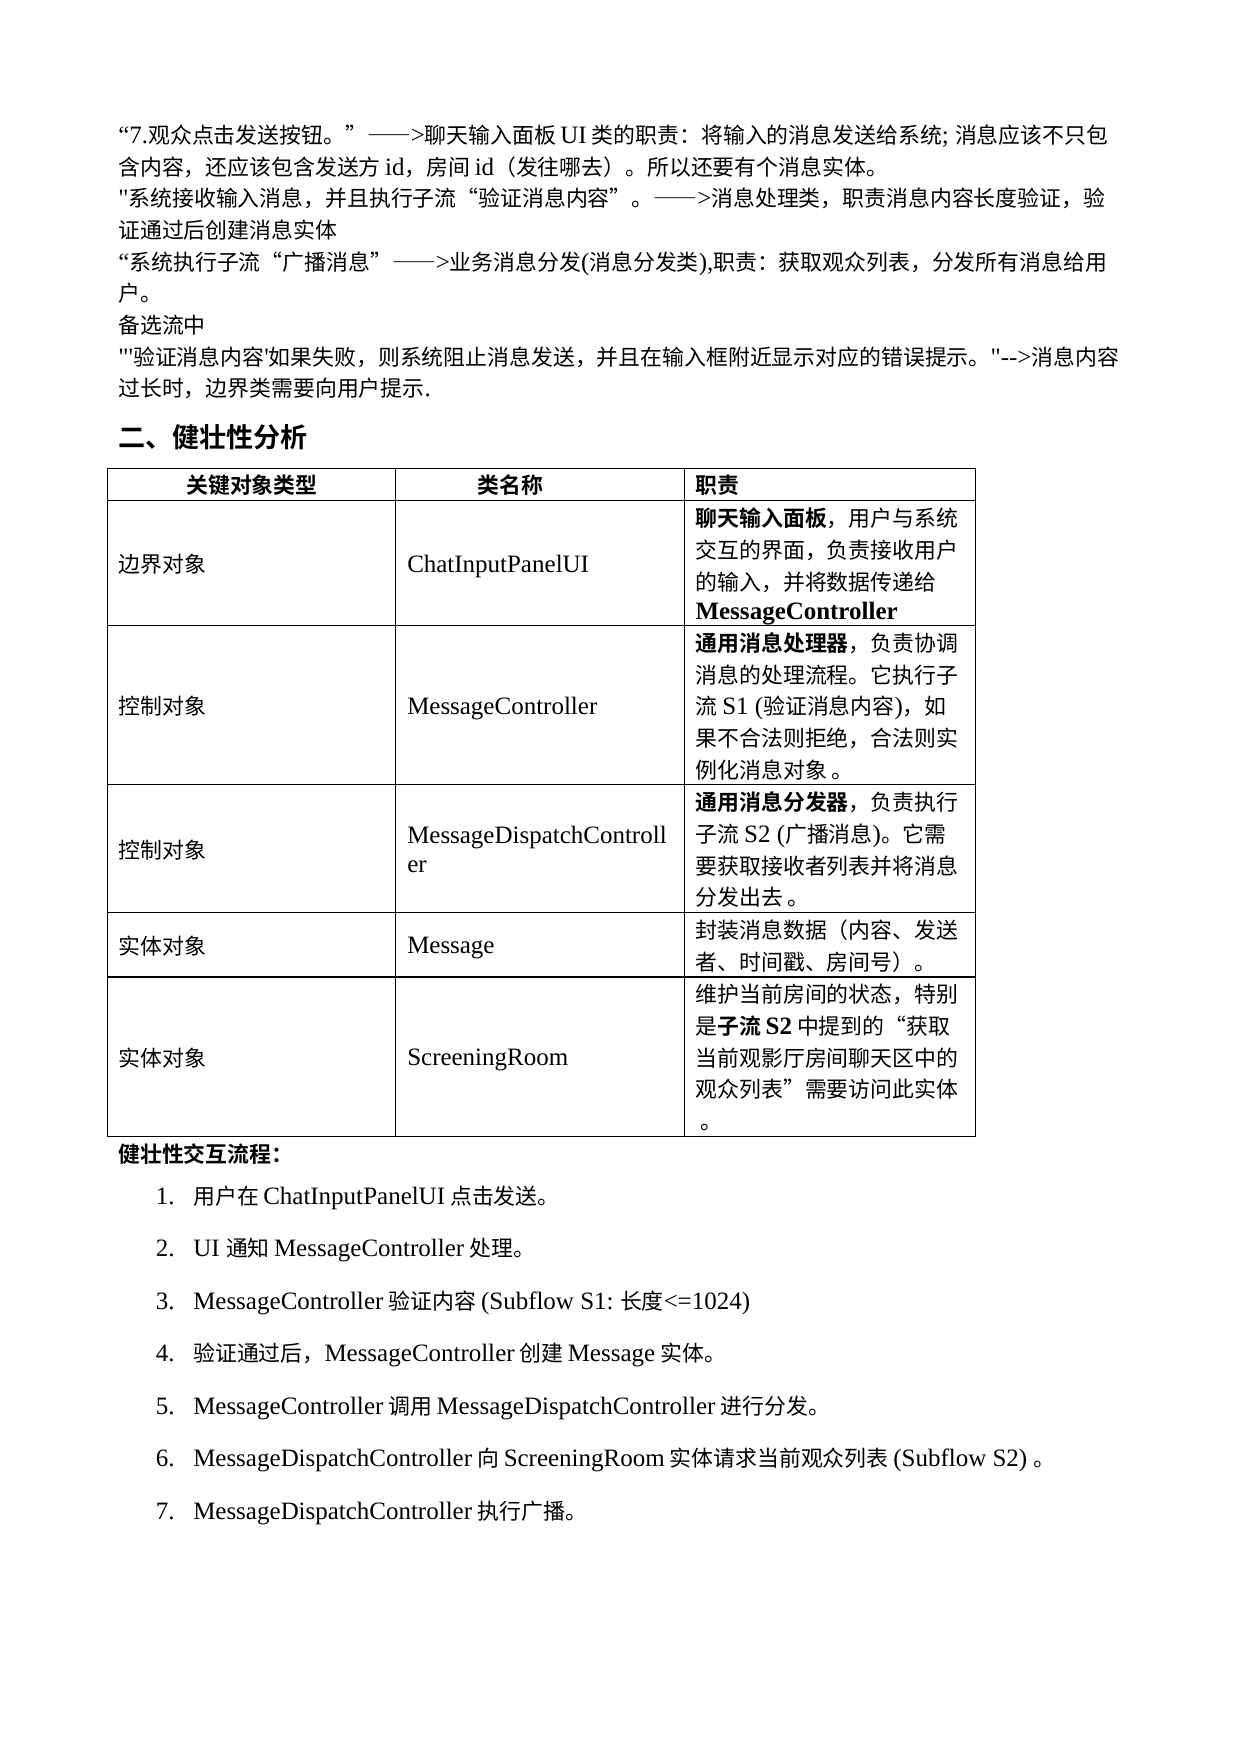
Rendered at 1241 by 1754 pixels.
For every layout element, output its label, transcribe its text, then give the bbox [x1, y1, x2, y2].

table_cell 实体对象 [108, 978, 395, 1136]
list MessageDispatchController执行广播。 [156, 1494, 1122, 1526]
table_cell 控制对象 [108, 785, 395, 912]
list MessageController验证内容 (Subflow S1: 长度<=1024) [156, 1284, 1122, 1316]
table_cell ChatInputPanelUI [396, 501, 684, 625]
table_header 职责 [685, 469, 975, 500]
text “系统执行子流“广播消息”——>业务消息分发(消息分发类),职责：获取观众列表，分发所有消息给用户。 [118, 245, 1122, 308]
table_cell 维护当前房间的状态，特别是子流S2中提到的“获取当前观影厅房间聊天区中的观众列表”需要访问此实体 。 [685, 978, 975, 1136]
table_cell MessageController [396, 626, 684, 784]
list 用户在ChatInputPanelUI点击发送。 [156, 1179, 1122, 1211]
table_header 类名称 [396, 469, 684, 500]
table_header 关键对象类型 [108, 469, 395, 500]
text "'验证消息内容'如果失败，则系统阻止消息发送，并且在输入框附近显示对应的错误提示。"-->消息内容过长时，边界类需要向用户提示. [118, 340, 1122, 403]
list 健壮性交互流程： [118, 1137, 1122, 1168]
list UI 通知MessageController处理。 [156, 1231, 1122, 1263]
text "系统接收输入消息，并且执行子流“验证消息内容”。——>消息处理类，职责消息内容长度验证，验证通过后创建消息实体 [118, 181, 1122, 245]
list 验证通过后，MessageController创建Message实体。 [156, 1336, 1122, 1368]
table_cell 封装消息数据（内容、发送者、时间戳、房间号）。 [685, 913, 975, 976]
table_cell ScreeningRoom [396, 978, 684, 1136]
table_cell 通用消息分发器，负责执行子流 S2 (广播消息)。它需要获取接收者列表并将消息分发出去 。 [685, 785, 975, 912]
table_cell 通用消息处理器，负责协调消息的处理流程。它执行子流 S1 (验证消息内容)，如果不合法则拒绝，合法则实例化消息对象 。 [685, 626, 975, 784]
table_cell 聊天输入面板，用户与系统交互的界面，负责接收用户的输入，并将数据传递给MessageController [685, 501, 975, 625]
table_cell 边界对象 [108, 501, 395, 625]
subtitle 二、健壮性分析 [118, 416, 1122, 455]
table_cell 控制对象 [108, 626, 395, 784]
table_cell Message [396, 913, 684, 976]
list MessageDispatchController向ScreeningRoom实体请求当前观众列表 (Subflow S2) 。 [156, 1441, 1122, 1473]
text 备选流中 [118, 308, 1122, 340]
table_cell MessageDispatchController [396, 785, 684, 912]
text “7.观众点击发送按钮。”——>聊天输入面板UI类的职责：将输入的消息发送给系统; 消息应该不只包含内容，还应该包含发送方id，房间id（发往哪去）。所以还要有个消息实体。 [118, 118, 1122, 181]
list MessageController调用MessageDispatchController进行分发。 [156, 1389, 1122, 1421]
table_cell 实体对象 [108, 913, 395, 976]
